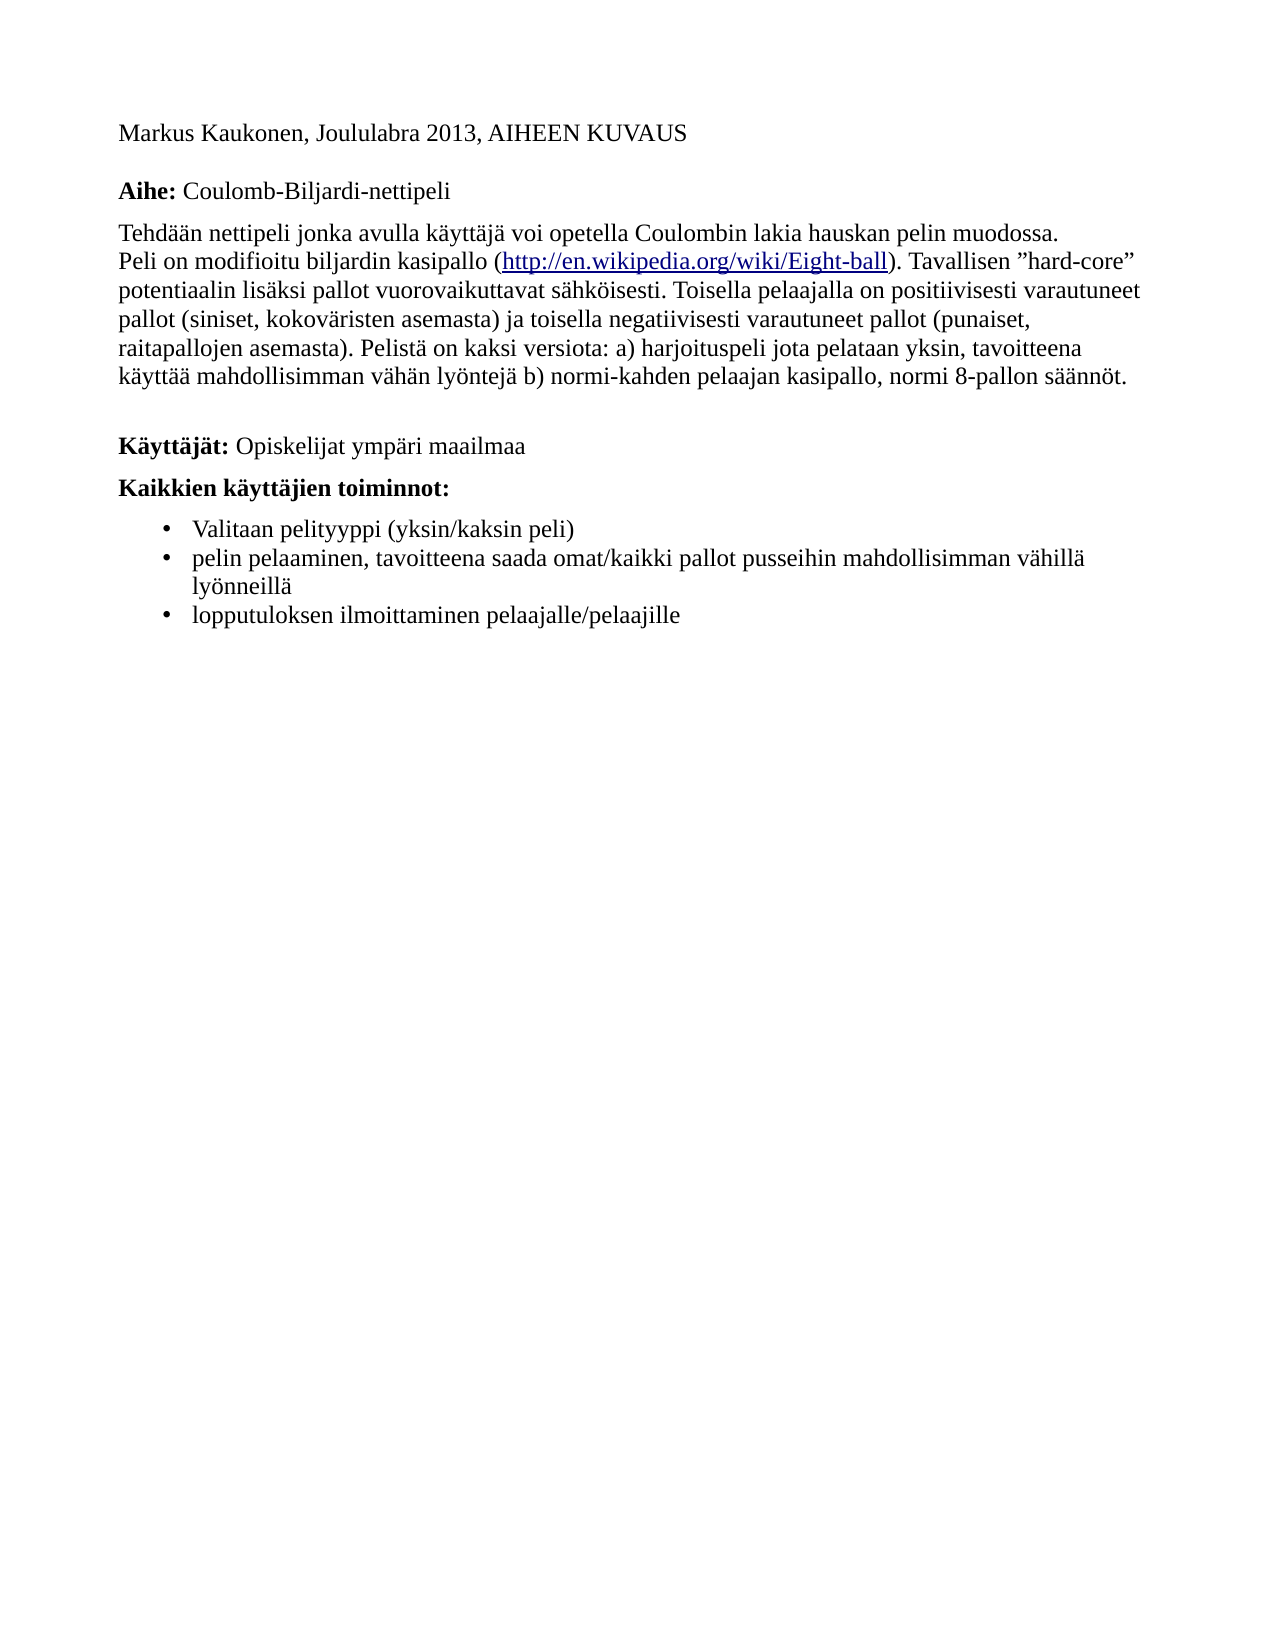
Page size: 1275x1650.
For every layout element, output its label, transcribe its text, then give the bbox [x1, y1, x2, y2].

text Käyttäjät: Opiskelijat ympäri maailmaa [118, 431, 1157, 460]
text Kaikkien käyttäjien toiminnot: [118, 473, 1157, 501]
text Tehdään nettipeli jonka avulla käyttäjä voi opetella Coulombin lakia hauskan pelin muodossa. Peli on modifioitu biljardin kasipallo (http://en.wikipedia.org/wiki/Eight-ball). Tavallisen ”hard-core” potentiaalin lisäksi pallot vuorovaikuttavat sähköisesti. Toisella pelaajalla on positiivisesti varautuneet pallot (siniset, kokoväristen asemasta) ja toisella negatiivisesti varautuneet pallot (punaiset, raitapallojen asemasta). Pelistä on kaksi versiota: a) harjoituspeli jota pelataan yksin, tavoitteena käyttää mahdollisimman vähän lyöntejä b) normi-kahden pelaajan kasipallo, normi 8-pallon säännöt. [118, 218, 1157, 419]
list pelin pelaaminen, tavoitteena saada omat/kaikki pallot pusseihin mahdollisimman vähillä lyönneillä [162, 543, 1157, 600]
list lopputuloksen ilmoittaminen pelaajalle/pelaajille [162, 600, 1157, 629]
list Valitaan pelityyppi (yksin/kaksin peli) [162, 514, 1157, 543]
text Aihe: Coulomb-Biljardi-nettipeli [118, 176, 1157, 205]
